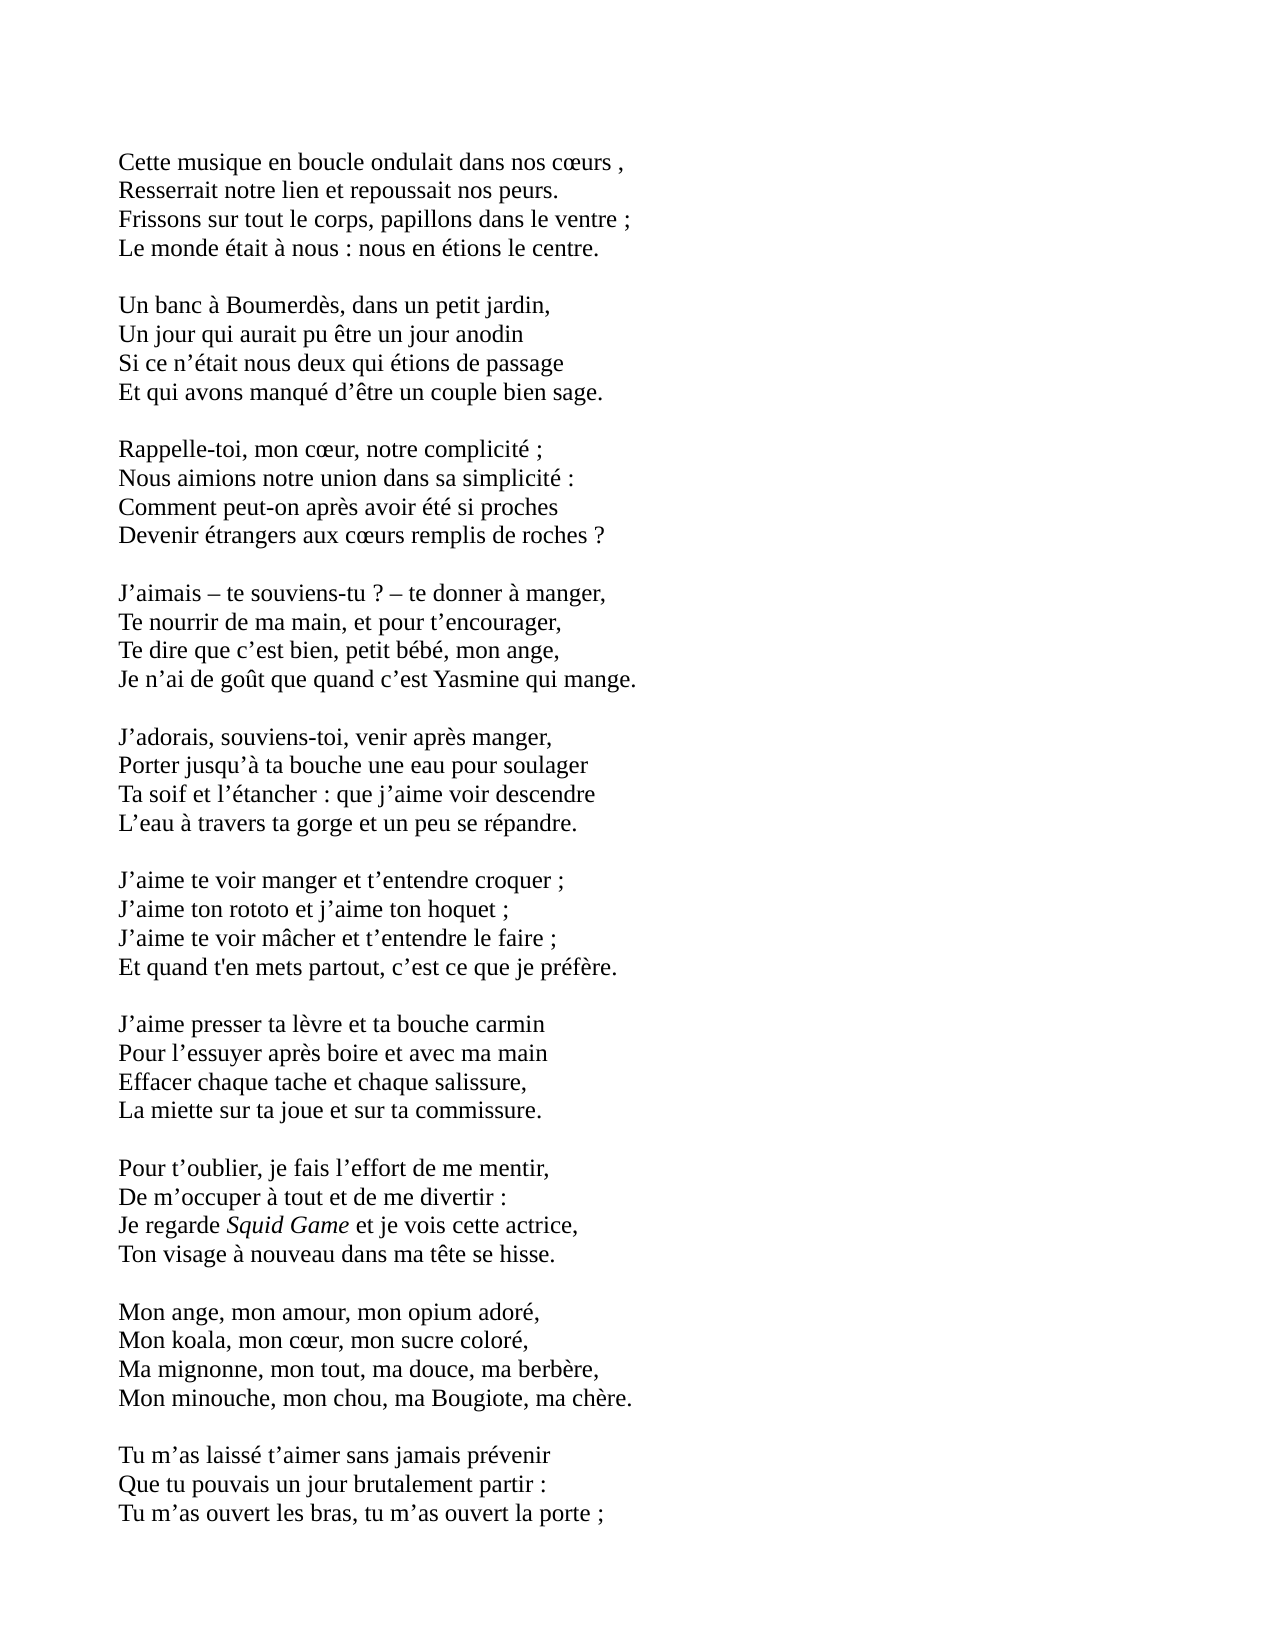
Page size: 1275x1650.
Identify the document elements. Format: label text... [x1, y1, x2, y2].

text Comment peut-on après avoir été si proches [118, 492, 1157, 521]
text Tu m’as laissé t’aimer sans jamais prévenir [118, 1441, 1157, 1469]
text Que tu pouvais un jour brutalement partir : [118, 1469, 1157, 1498]
text J’aime ton rototo et j’aime ton hoquet ; [118, 894, 1157, 923]
text Rappelle-toi, mon cœur, notre complicité ; [118, 434, 1157, 463]
text Et qui avons manqué d’être un couple bien sage. [118, 377, 1157, 406]
text Nous aimions notre union dans sa simplicité : [118, 463, 1157, 492]
text Ton visage à nouveau dans ma tête se hisse. [118, 1239, 1157, 1268]
text Mon ange, mon amour, mon opium adoré, [118, 1297, 1157, 1326]
text Un banc à Boumerdès, dans un petit jardin, [118, 291, 1157, 319]
text Je regarde Squid Game et je vois cette actrice, [118, 1211, 1157, 1239]
text Un jour qui aurait pu être un jour anodin [118, 319, 1157, 348]
text Et quand t'en mets partout, c’est ce que je préfère. [118, 952, 1157, 981]
text J’adorais, souviens-toi, venir après manger, [118, 722, 1157, 751]
text Porter jusqu’à ta bouche une eau pour soulager [118, 751, 1157, 779]
text J’aimais – te souviens-tu ? – te donner à manger, [118, 578, 1157, 607]
text Cette musique en boucle ondulait dans nos cœurs , [118, 147, 1157, 176]
text J’aime te voir mâcher et t’entendre le faire ; [118, 923, 1157, 952]
text Si ce n’était nous deux qui étions de passage [118, 348, 1157, 377]
text Te nourrir de ma main, et pour t’encourager, [118, 607, 1157, 636]
text Pour t’oublier, je fais l’effort de me mentir, [118, 1153, 1157, 1182]
text Je n’ai de goût que quand c’est Yasmine qui mange. [118, 664, 1157, 693]
text Frissons sur tout le corps, papillons dans le ventre ; [118, 204, 1157, 233]
text Te dire que c’est bien, petit bébé, mon ange, [118, 636, 1157, 664]
text J’aime presser ta lèvre et ta bouche carmin [118, 1009, 1157, 1038]
text De m’occuper à tout et de me divertir : [118, 1182, 1157, 1211]
text Ta soif et l’étancher : que j’aime voir descendre [118, 779, 1157, 808]
text Le monde était à nous : nous en étions le centre. [118, 233, 1157, 262]
text J’aime te voir manger et t’entendre croquer ; [118, 866, 1157, 894]
text Mon koala, mon cœur, mon sucre coloré, [118, 1326, 1157, 1354]
text Mon minouche, mon chou, ma Bougiote, ma chère. [118, 1383, 1157, 1412]
text Ma mignonne, mon tout, ma douce, ma berbère, [118, 1354, 1157, 1383]
text Devenir étrangers aux cœurs remplis de roches ? [118, 521, 1157, 549]
text Resserrait notre lien et repoussait nos peurs. [118, 176, 1157, 204]
text Effacer chaque tache et chaque salissure, [118, 1067, 1157, 1096]
text Pour l’essuyer après boire et avec ma main [118, 1038, 1157, 1067]
text Tu m’as ouvert les bras, tu m’as ouvert la porte ; [118, 1498, 1157, 1527]
text L’eau à travers ta gorge et un peu se répandre. [118, 808, 1157, 837]
text La miette sur ta joue et sur ta commissure. [118, 1096, 1157, 1124]
